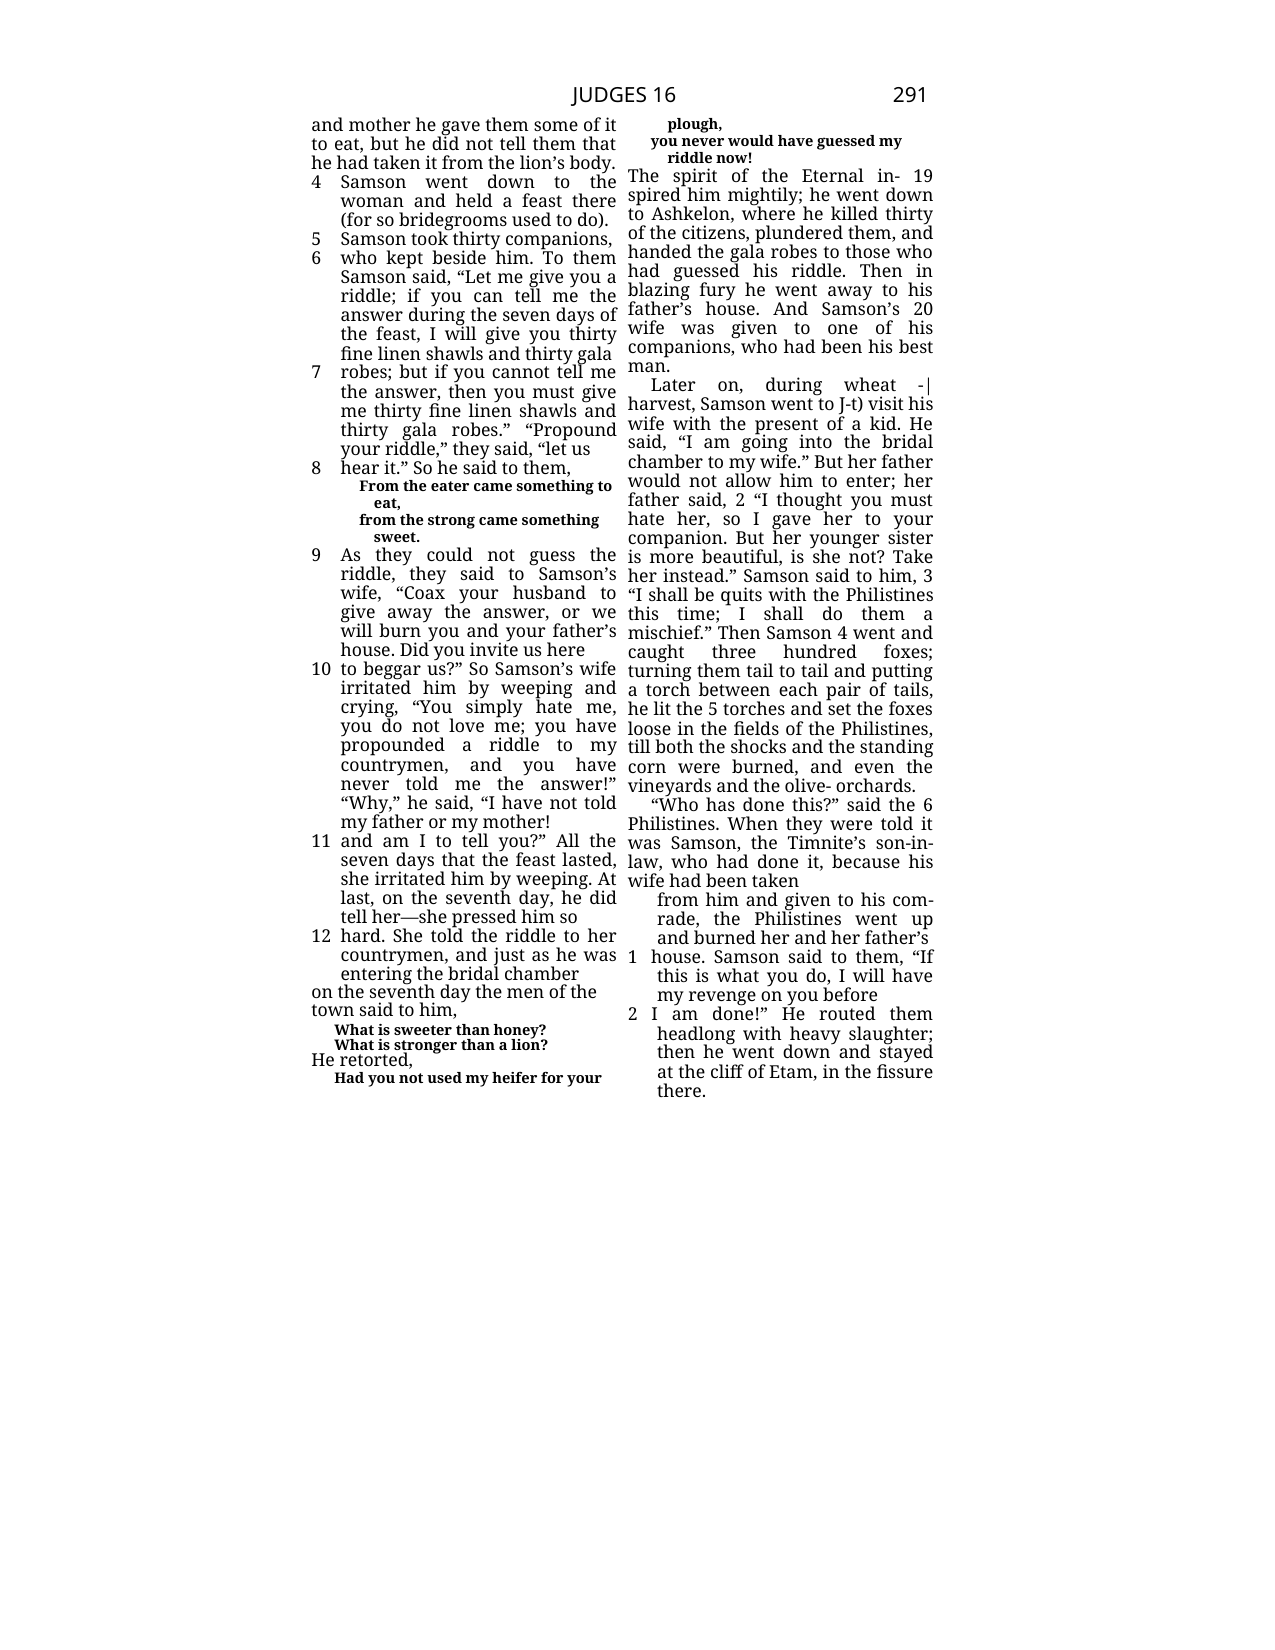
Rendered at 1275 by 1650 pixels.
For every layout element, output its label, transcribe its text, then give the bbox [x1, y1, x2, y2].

text From the eater came something to eat, [359, 478, 617, 512]
text What is stronger than a lion? [334, 1038, 617, 1053]
list and am I to tell you?” All the seven days that the feast lasted, she irritated him by weeping. At last, on the seventh day, he did tell her—she pressed him so [311, 832, 617, 927]
text What is sweeter than honey? [334, 1021, 617, 1038]
list I am done!” He routed them headlong with heavy slaughter; then he went down and stayed at the cliff of Etam, in the fissure there. [628, 1006, 933, 1101]
list to beggar us?” So Samson’s wife irritated him by weeping and crying, “You simply hate me, you do not love me; you have propounded a riddle to my countrymen, and you have never told me the answer!” “Why,” he said, “I have not told my father or my mother! [311, 660, 617, 832]
list Samson went down to the woman and held a feast there (for so bridegrooms used to do). [311, 173, 617, 230]
text and mother he gave them some of it to eat, but he did not tell them that he had taken it from the lion’s body. [311, 116, 617, 173]
list robes; but if you cannot tell me the answer, then you must give me thirty fine linen shawls and thirty gala robes.” “Propound your riddle,” they said, “let us [311, 364, 617, 459]
text you never would have guessed my riddle now! [651, 133, 933, 167]
text The spirit of the Eternal in- 19 spired him mightily; he went down to Ashkelon, where he killed thirty of the citizens, plundered them, and handed the gala robes to those who had guessed his riddle. Then in blazing fury he went away to his father’s house. And Samson’s 20 wife was given to one of his companions, who had been his best man. [628, 167, 933, 377]
text plough, [651, 116, 933, 133]
list who kept beside him. To them Samson said, “Let me give you a riddle; if you can tell me the answer during the seven days of the feast, I will give you thirty fine linen shawls and thirty gala [311, 249, 617, 364]
list hear it.” So he said to them, [311, 459, 617, 478]
text “Who has done this?” said the 6 Philistines. When they were told it was Samson, the Timnite’s son-in-law, who had done it, be­cause his wife had been taken [628, 796, 933, 891]
text Later on, during wheat -| harvest, Samson went to J-t) visit his wife with the present of a kid. He said, “I am going into the bridal chamber to my wife.” But her father would not allow him to enter; her father said, 2 “I thought you must hate her, so I gave her to your companion. But her younger sister is more beautiful, is she not? Take her instead.” Samson said to him, 3 “I shall be quits with the Phil­istines this time; I shall do them a mischief.” Then Samson 4 went and caught three hundred foxes; turning them tail to tail and putting a torch between each pair of tails, he lit the 5 torches and set the foxes loose in the fields of the Philistines, till both the shocks and the stand­ing corn were burned, and even the vineyards and the olive- orchards. [628, 377, 933, 796]
list house. Samson said to them, “If this is what you do, I will have my revenge on you before [628, 948, 933, 1006]
text Had you not used my heifer for your [334, 1070, 617, 1087]
text He retorted, [311, 1053, 617, 1070]
list As they could not guess the riddle, they said to Samson’s wife, “Coax your husband to give away the answer, or we will burn you and your father’s house. Did you invite us here [311, 546, 617, 660]
text from him and given to his com­rade, the Philistines went up and burned her and her father’s [657, 891, 933, 948]
text from the strong came something sweet. [359, 512, 617, 546]
text on the seventh day the men of the town said to him, [311, 984, 617, 1021]
list Samson took thirty companions, [311, 230, 617, 249]
list hard. She told the riddle to her countrymen, and just as he was entering the bridal chamber [311, 927, 617, 984]
